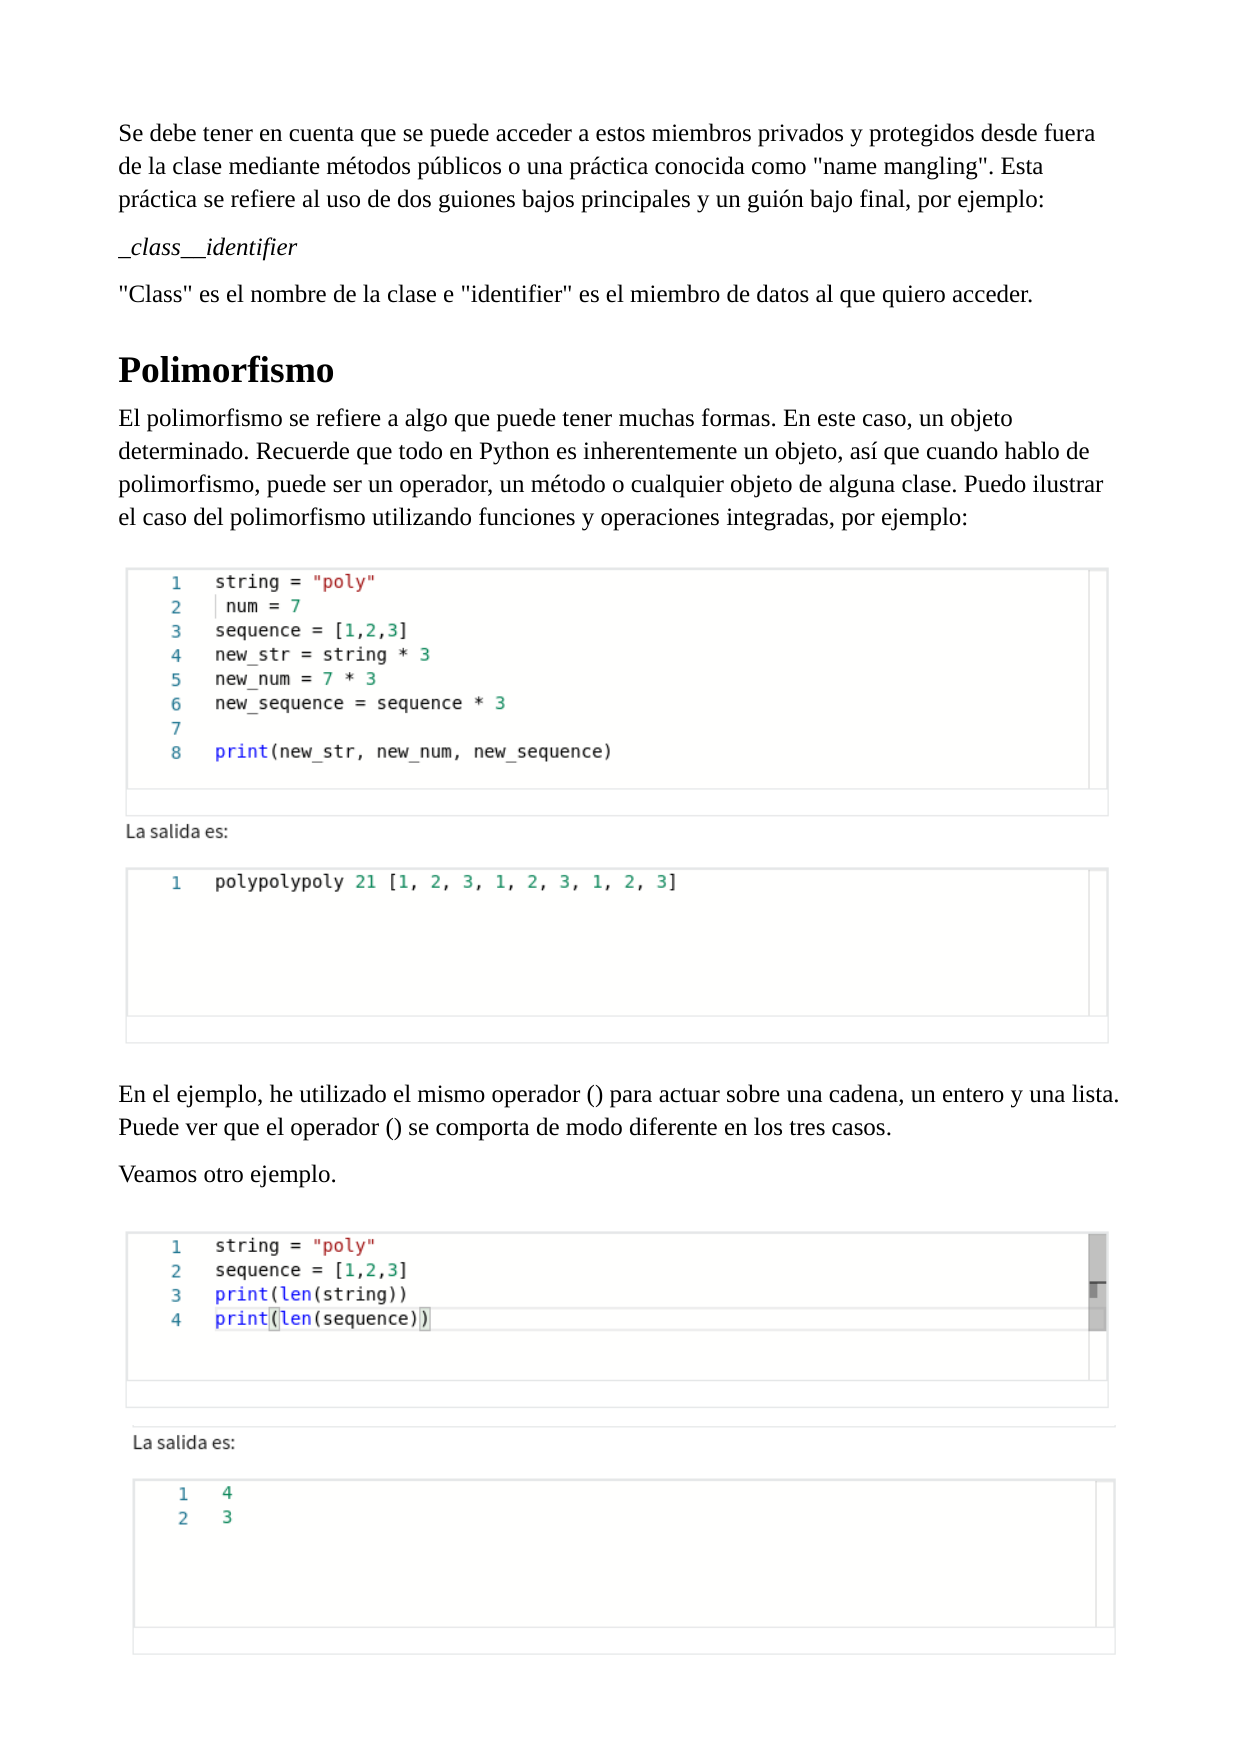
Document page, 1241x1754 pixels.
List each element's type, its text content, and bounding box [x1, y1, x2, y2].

text Se debe tener en cuenta que se puede acceder a estos miembros privados y protegidos desde fuera de la clase mediante métodos públicos o una práctica conocida como "name mangling". Esta práctica se refiere al uso de dos guiones bajos principales y un guión bajo final, por ejemplo: [118, 118, 1122, 213]
text Veamos otro ejemplo. [118, 1159, 1122, 1188]
picture [118, 560, 1123, 1050]
picture [118, 1220, 1123, 1412]
text En el ejemplo, he utilizado el mismo operador () para actuar sobre una cadena, un entero y una lista. Puede ver que el operador () se comporta de modo diferente en los tres casos. [118, 1079, 1122, 1140]
picture [126, 1425, 1130, 1660]
text El polimorfismo se refiere a algo que puede tener muchas formas. En este caso, un objeto determinado. Recuerde que todo en Python es inherentemente un objeto, así que cuando hablo de polimorfismo, puede ser un operador, un método o cualquier objeto de alguna clase. Puedo ilustrar el caso del polimorfismo utilizando funciones y operaciones integradas, por ejemplo: [118, 403, 1122, 531]
text _class__identifier [118, 232, 1122, 261]
text "Class" es el nombre de la clase e "identifier" es el miembro de datos al que quiero acceder. [118, 279, 1122, 308]
subtitle Polimorfismo [118, 348, 1122, 391]
